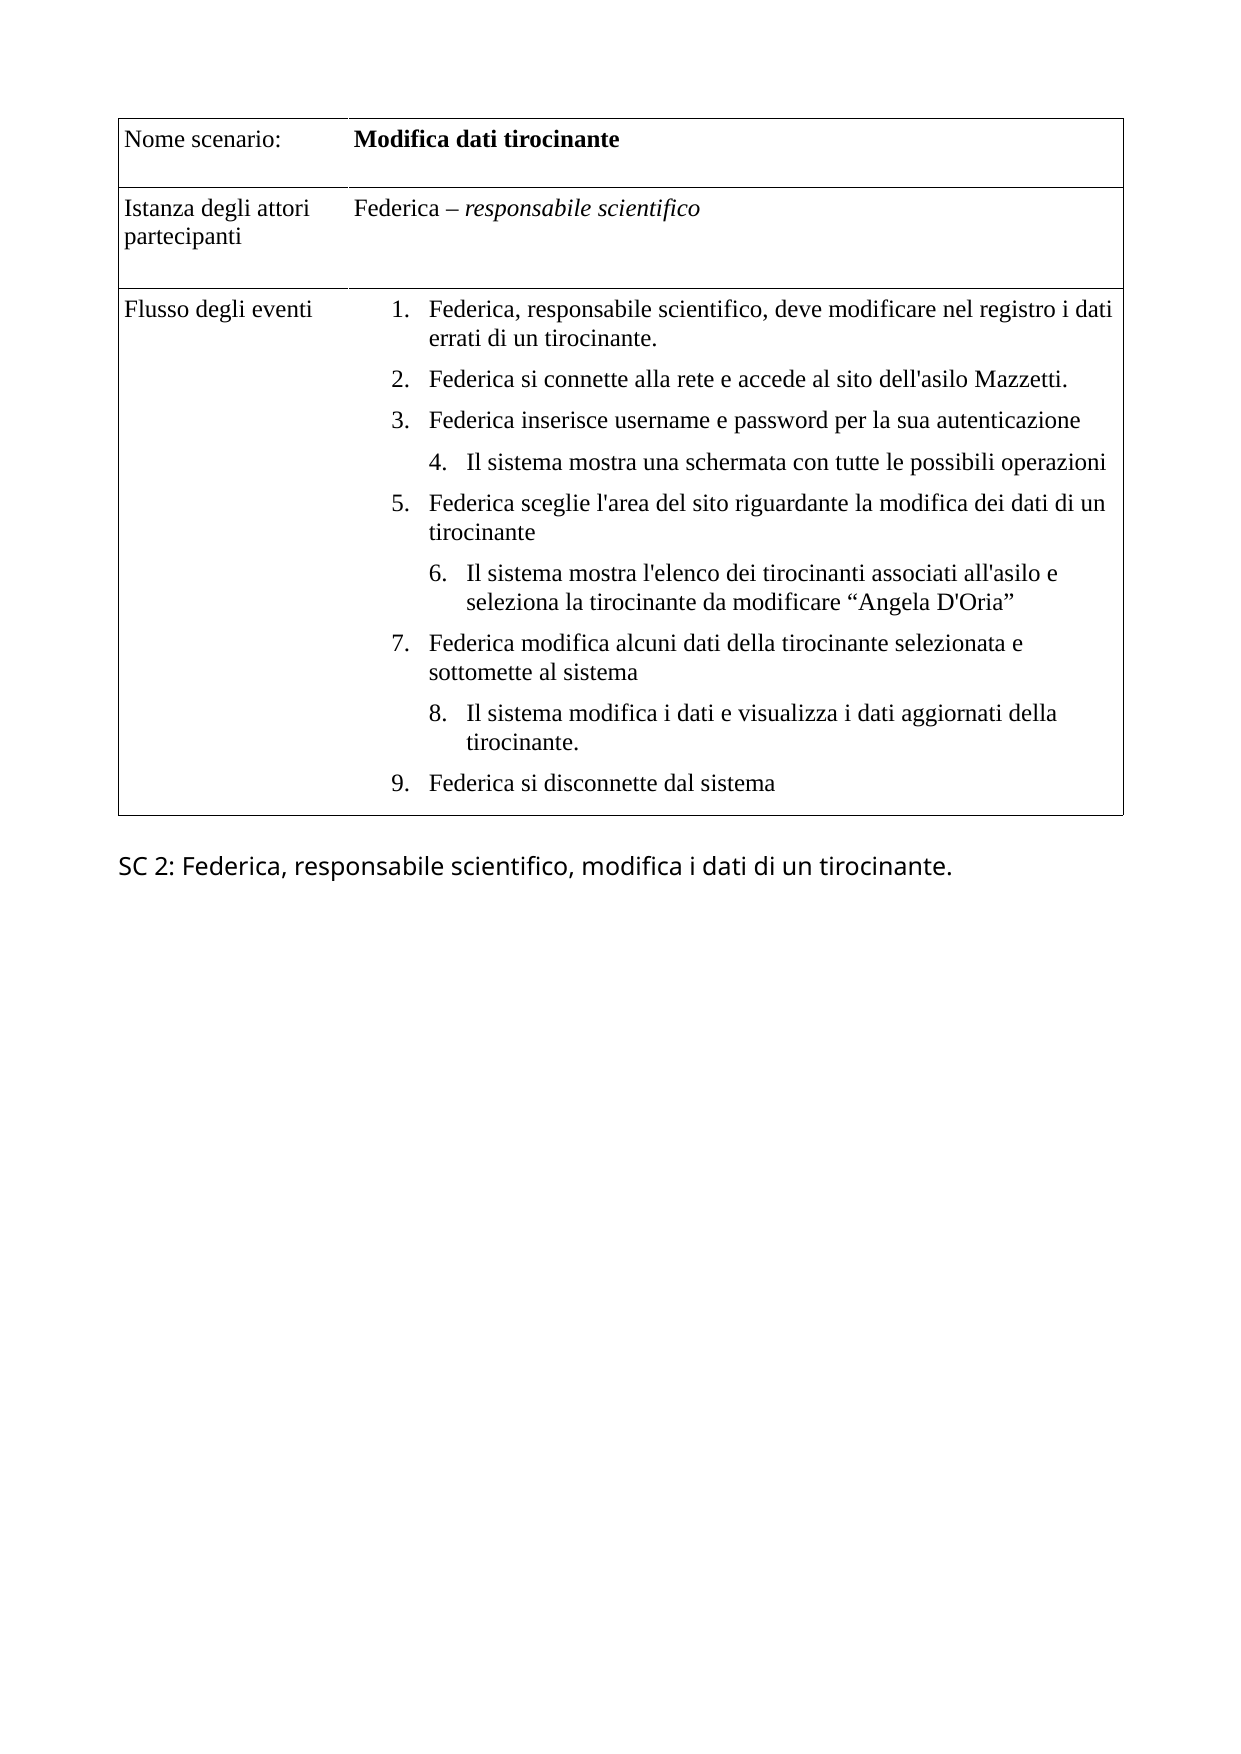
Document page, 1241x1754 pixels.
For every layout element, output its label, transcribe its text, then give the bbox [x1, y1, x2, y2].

table_header Modifica dati tirocinante [349, 119, 1123, 187]
table_cell Federica – responsabile scientifico [349, 188, 1123, 288]
text SC 2: Federica, responsabile scientifico, modifica i dati di un tirocinante. [118, 849, 1122, 883]
table_cell Federica, responsabile scientifico, deve modificare nel registro i dati errati di un tirocinante. Federica si connette alla rete e accede al sito dell'asilo Mazzetti. Federica inserisce username e password per la sua autenticazione Il sistema mostra una schermata con tutte le possibili operazioni Federica sceglie l'area del sito riguardante la modifica dei dati di un tirocinante Il sistema mostra l'elenco dei tirocinanti associati all'asilo e seleziona la tirocinante da modificare “Angela D'Oria” Federica modifica alcuni dati della tirocinante selezionata e sottomette al sistema Il sistema modifica i dati e visualizza i dati aggiornati della tirocinante. Federica si disconnette dal sistema [349, 289, 1123, 815]
table_cell Flusso degli eventi [119, 289, 348, 815]
table_header Nome scenario: [119, 119, 348, 187]
table_cell Istanza degli attori partecipanti [119, 188, 348, 288]
